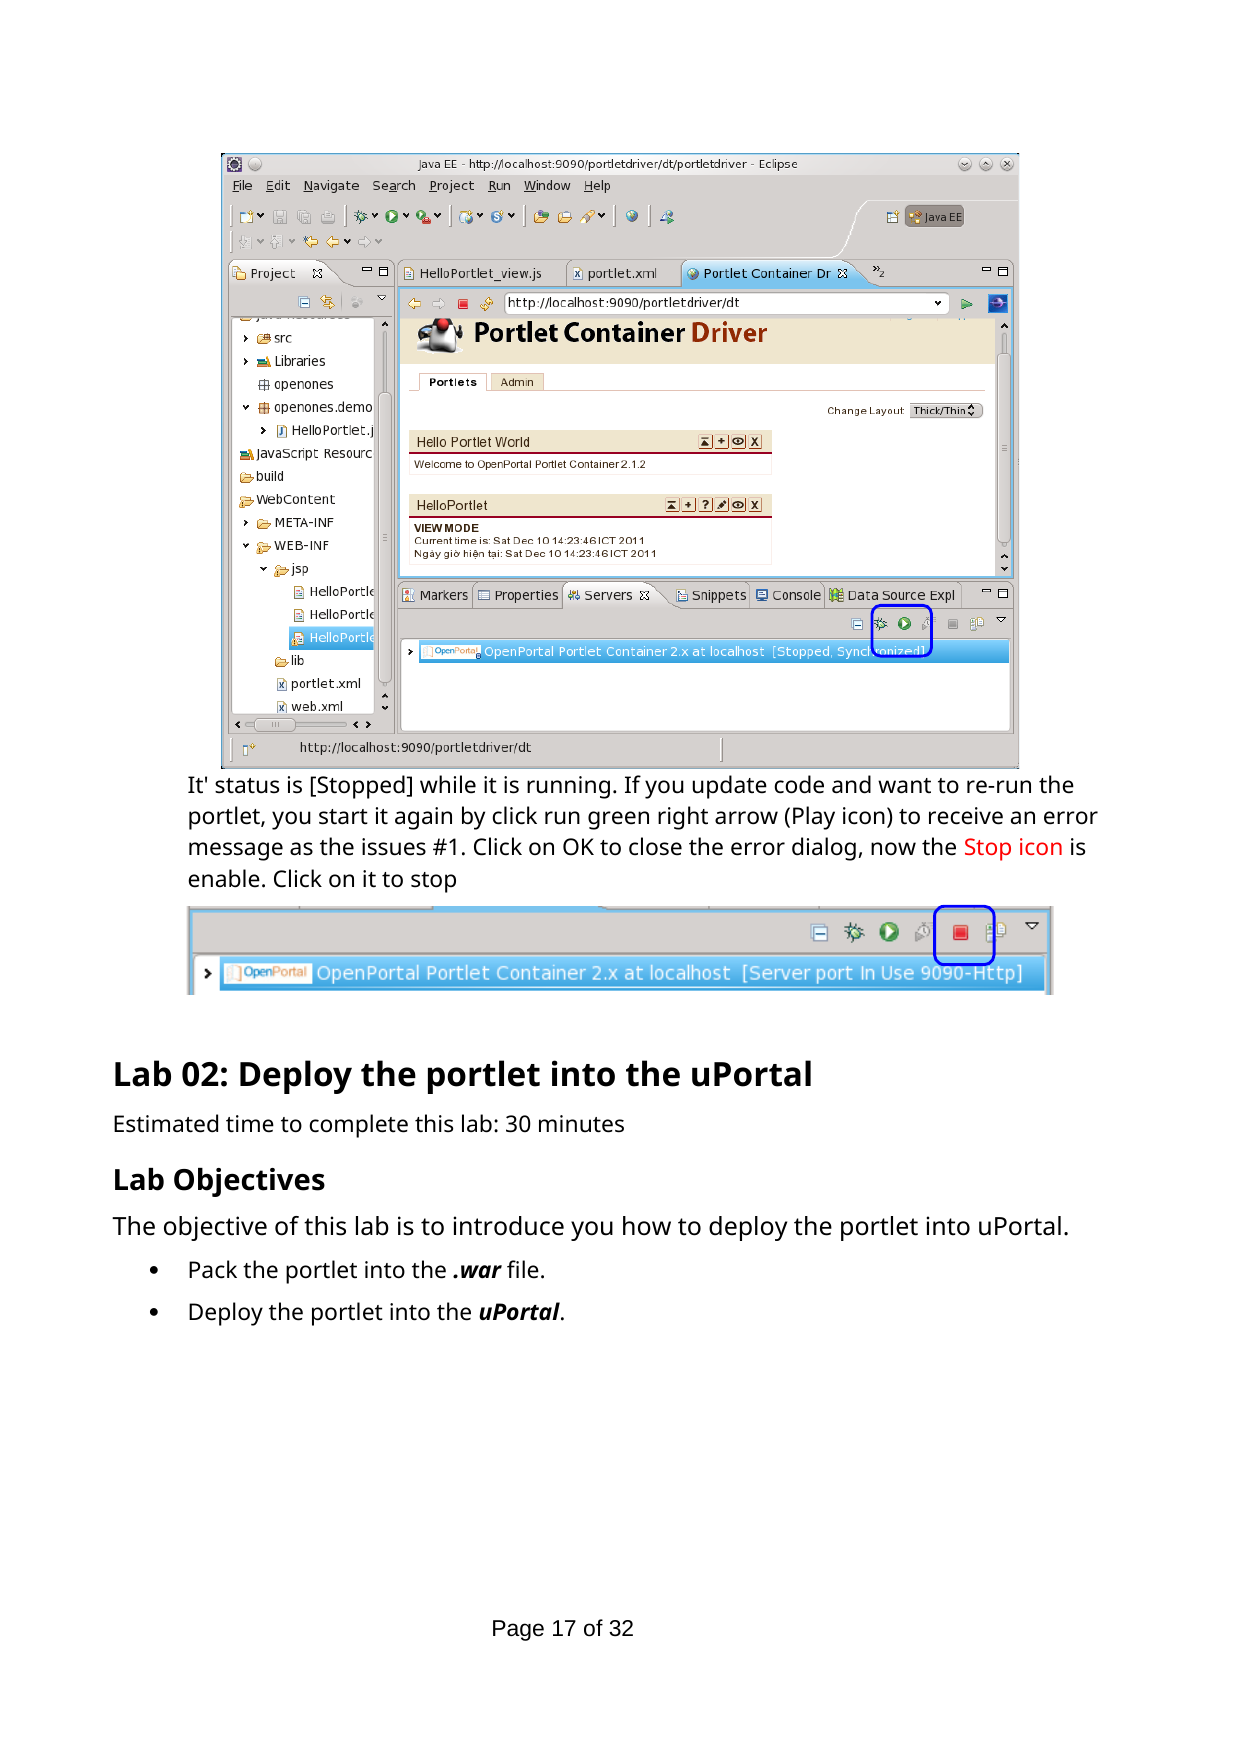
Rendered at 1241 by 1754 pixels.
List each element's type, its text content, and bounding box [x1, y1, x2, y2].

list Deploy the portlet into the uPortal. [150, 1297, 1128, 1326]
list Pack the portlet into the .war file. [150, 1255, 1128, 1284]
text It' status is [Stopped] while it is running. If you update code and want to re-run the portlet, you start it again by click run green right arrow (Play icon) to receive an error message as the issues #1. Click on OK to close the error dialog, now the Stop icon is enable. Click on it to stop [187, 154, 1128, 894]
subtitle Lab Objectives [112, 1167, 1128, 1196]
text The objective of this lab is to introduce you how to deploy the portlet into uPortal. [112, 1209, 1128, 1243]
picture [186, 906, 1054, 995]
picture [937, 908, 992, 963]
picture [221, 153, 1020, 769]
text Estimated time to complete this lab: 30 minutes [112, 1109, 1129, 1138]
title Lab 02: Deploy the portlet into the uPortal [112, 1051, 1128, 1096]
